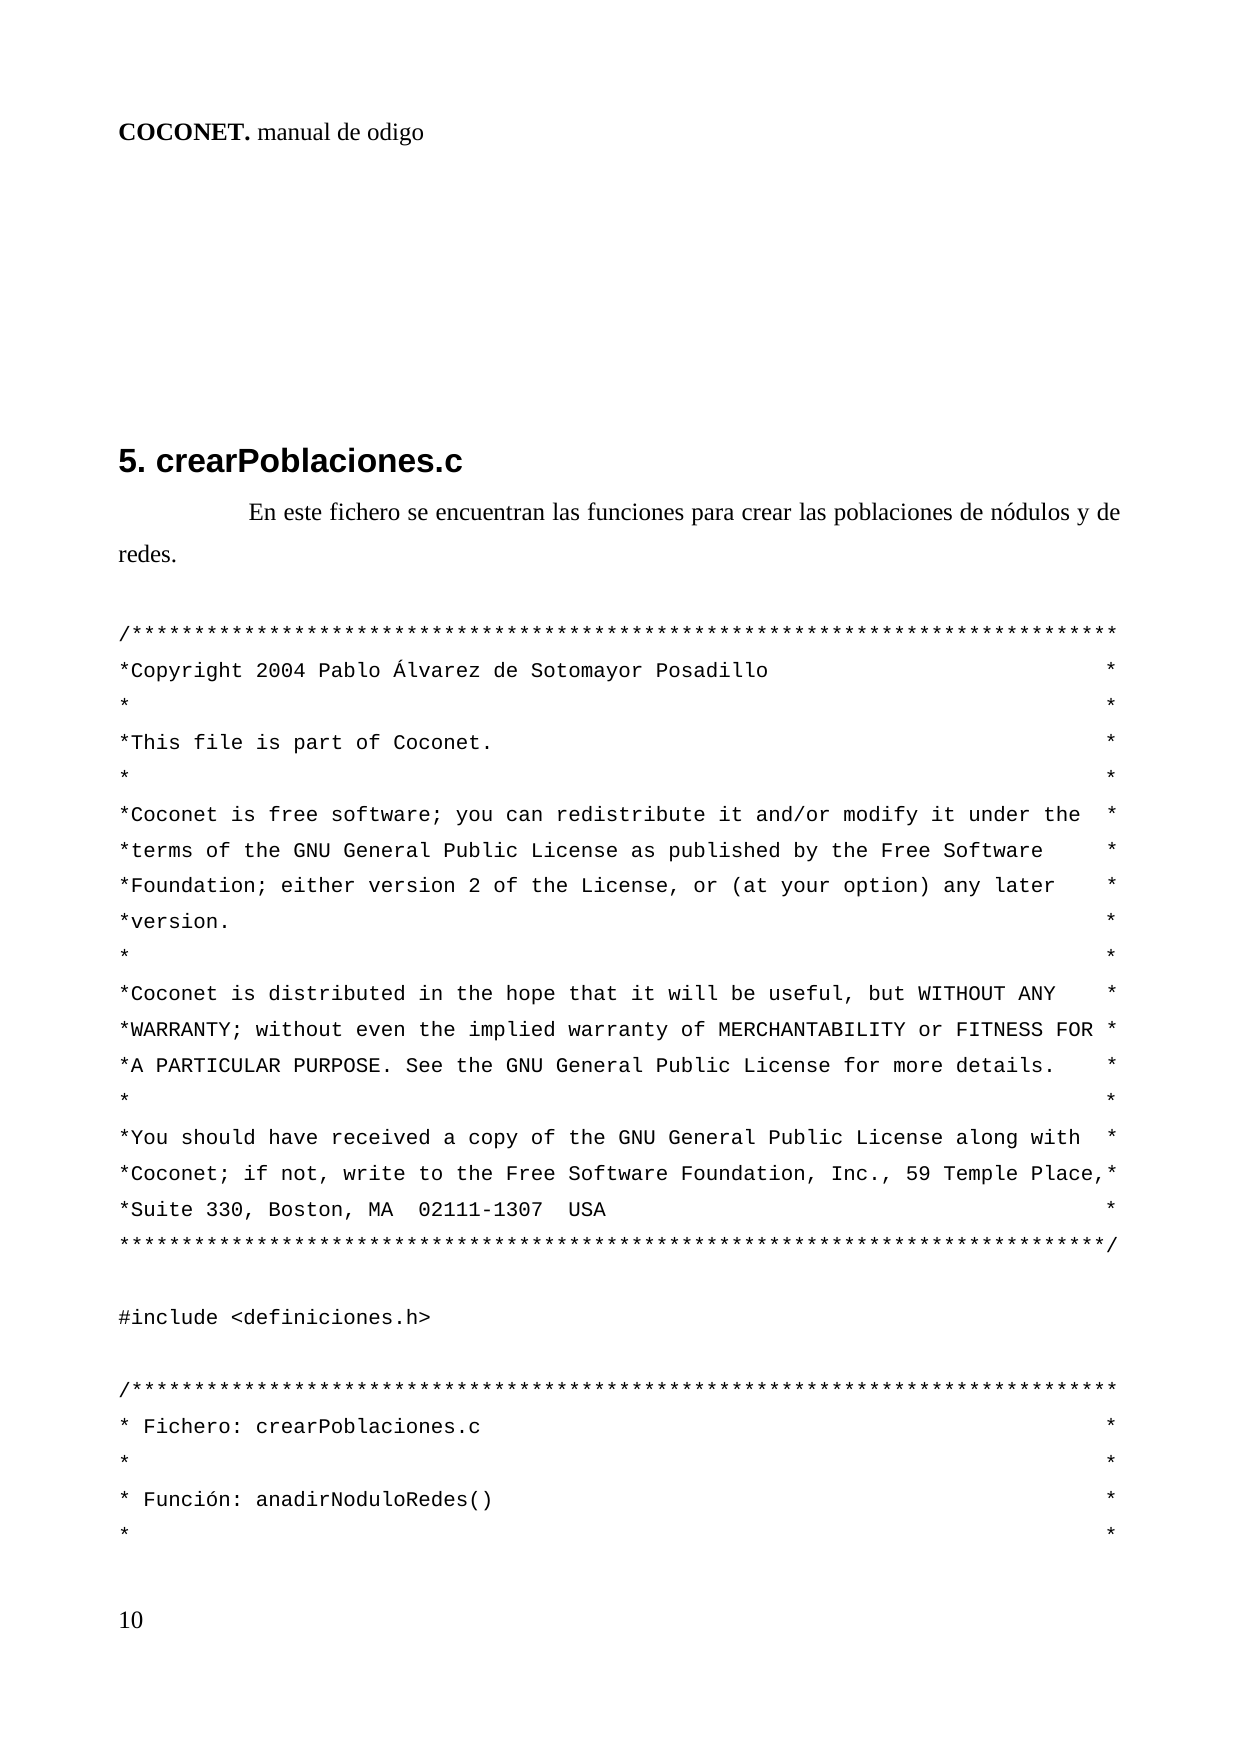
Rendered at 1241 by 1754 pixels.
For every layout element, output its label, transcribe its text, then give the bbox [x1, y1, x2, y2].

text * * [118, 947, 1122, 971]
text *A PARTICULAR PURPOSE. See the GNU General Public License for more details. * [118, 1055, 1122, 1079]
text * Función: anadirNoduloRedes() * [118, 1488, 1122, 1512]
text *******************************************************************************/ [118, 1235, 1122, 1259]
text /******************************************************************************* [118, 624, 1122, 648]
text * * [118, 768, 1122, 792]
text *Coconet is free software; you can redistribute it and/or modify it under the * [118, 803, 1122, 827]
text /******************************************************************************* [118, 1379, 1122, 1403]
text *Coconet; if not, write to the Free Software Foundation, Inc., 59 Temple Place,* [118, 1163, 1122, 1187]
text *You should have received a copy of the GNU General Public License along with * [118, 1127, 1122, 1151]
text *Foundation; either version 2 of the License, or (at your option) any later * [118, 875, 1122, 899]
text * * [118, 1452, 1122, 1476]
text #include <definiciones.h> [118, 1307, 1122, 1331]
text En este fichero se encuentran las funciones para crear las poblaciones de nódulos y de redes. [118, 498, 1122, 568]
text * * [118, 1091, 1122, 1115]
text *terms of the GNU General Public License as published by the Free Software * [118, 839, 1122, 863]
text *This file is part of Coconet. * [118, 732, 1122, 756]
text * Fichero: crearPoblaciones.c * [118, 1416, 1122, 1440]
text * * [118, 696, 1122, 720]
text *Copyright 2004 Pablo Álvarez de Sotomayor Posadillo * [118, 660, 1122, 684]
text *WARRANTY; without even the implied warranty of MERCHANTABILITY or FITNESS FOR * [118, 1019, 1122, 1043]
text *Coconet is distributed in the hope that it will be useful, but WITHOUT ANY * [118, 983, 1122, 1007]
subtitle 5. crearPoblaciones.c [118, 442, 1122, 479]
text * * [118, 1525, 1122, 1549]
text *Suite 330, Boston, MA 02111-1307 USA * [118, 1199, 1122, 1223]
text *version. * [118, 911, 1122, 935]
